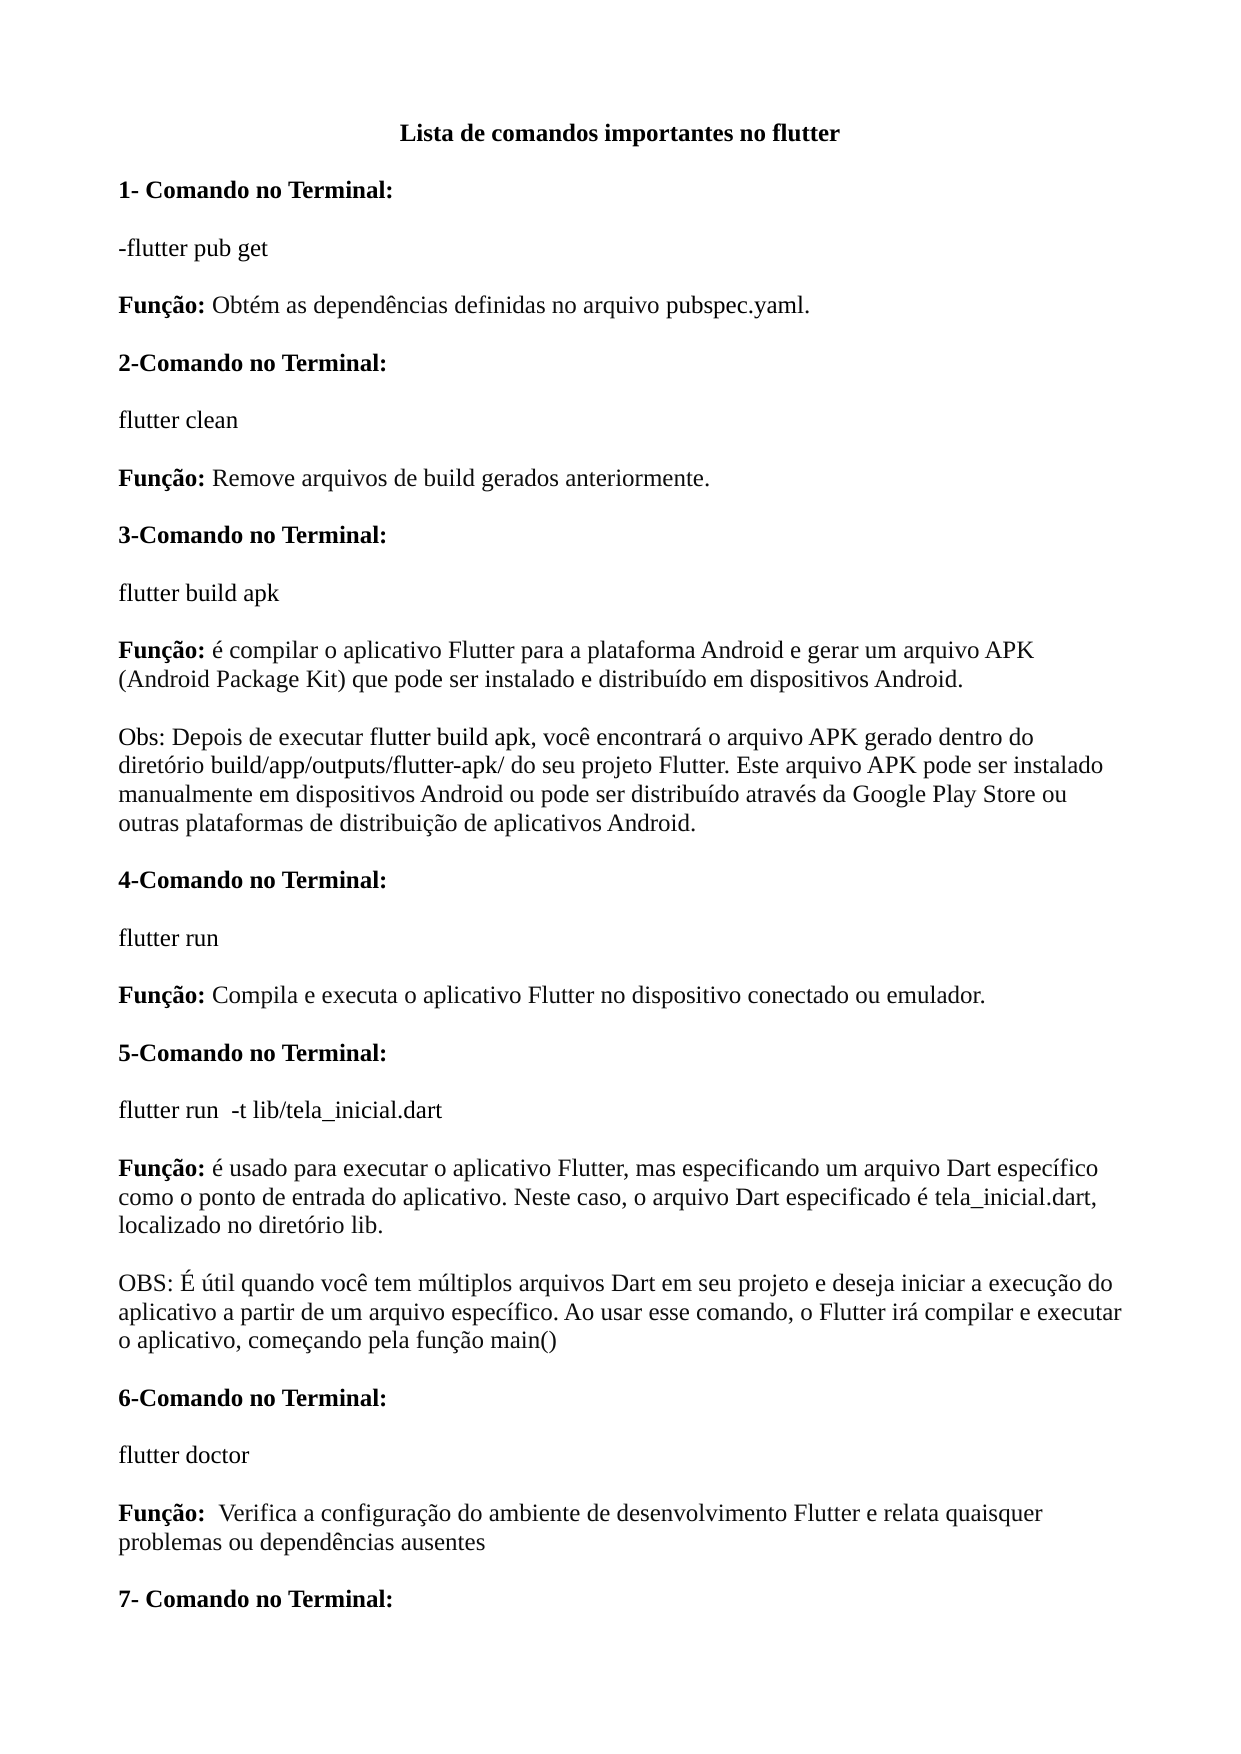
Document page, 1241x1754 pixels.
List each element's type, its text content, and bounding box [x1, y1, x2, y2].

text 4-Comando no Terminal: [118, 866, 1122, 894]
text OBS: É útil quando você tem múltiplos arquivos Dart em seu projeto e deseja iniciar a execução do aplicativo a partir de um arquivo específico. Ao usar esse comando, o Flutter irá compilar e executar o aplicativo, começando pela função main() [118, 1268, 1122, 1354]
text Função: Verifica a configuração do ambiente de desenvolvimento Flutter e relata quaisquer problemas ou dependências ausentes [118, 1498, 1122, 1556]
text flutter build apk [118, 578, 1122, 607]
text flutter run [118, 923, 1122, 952]
text Função: Remove arquivos de build gerados anteriormente. [118, 463, 1122, 492]
text -flutter pub get [118, 233, 1122, 262]
text Função: Compila e executa o aplicativo Flutter no dispositivo conectado ou emulador. [118, 981, 1122, 1009]
text 7- Comando no Terminal: [118, 1584, 1122, 1613]
text 2-Comando no Terminal: [118, 348, 1122, 377]
text Lista de comandos importantes no flutter [118, 118, 1122, 147]
text Função: é usado para executar o aplicativo Flutter, mas especificando um arquivo Dart específico como o ponto de entrada do aplicativo. Neste caso, o arquivo Dart especificado é tela_inicial.dart, localizado no diretório lib. [118, 1153, 1122, 1239]
text 6-Comando no Terminal: [118, 1383, 1122, 1412]
text flutter run -t lib/tela_inicial.dart [118, 1096, 1122, 1124]
text 5-Comando no Terminal: [118, 1038, 1122, 1067]
text Obs: Depois de executar flutter build apk, você encontrará o arquivo APK gerado dentro do diretório build/app/outputs/flutter-apk/ do seu projeto Flutter. Este arquivo APK pode ser instalado manualmente em dispositivos Android ou pode ser distribuído através da Google Play Store ou outras plataformas de distribuição de aplicativos Android. [118, 722, 1122, 837]
text 1- Comando no Terminal: [118, 176, 1122, 204]
text flutter doctor [118, 1441, 1122, 1469]
text 3-Comando no Terminal: [118, 521, 1122, 549]
text Função: é compilar o aplicativo Flutter para a plataforma Android e gerar um arquivo APK (Android Package Kit) que pode ser instalado e distribuído em dispositivos Android. [118, 636, 1122, 693]
text Função: Obtém as dependências definidas no arquivo pubspec.yaml. [118, 291, 1122, 319]
text flutter clean [118, 406, 1122, 434]
